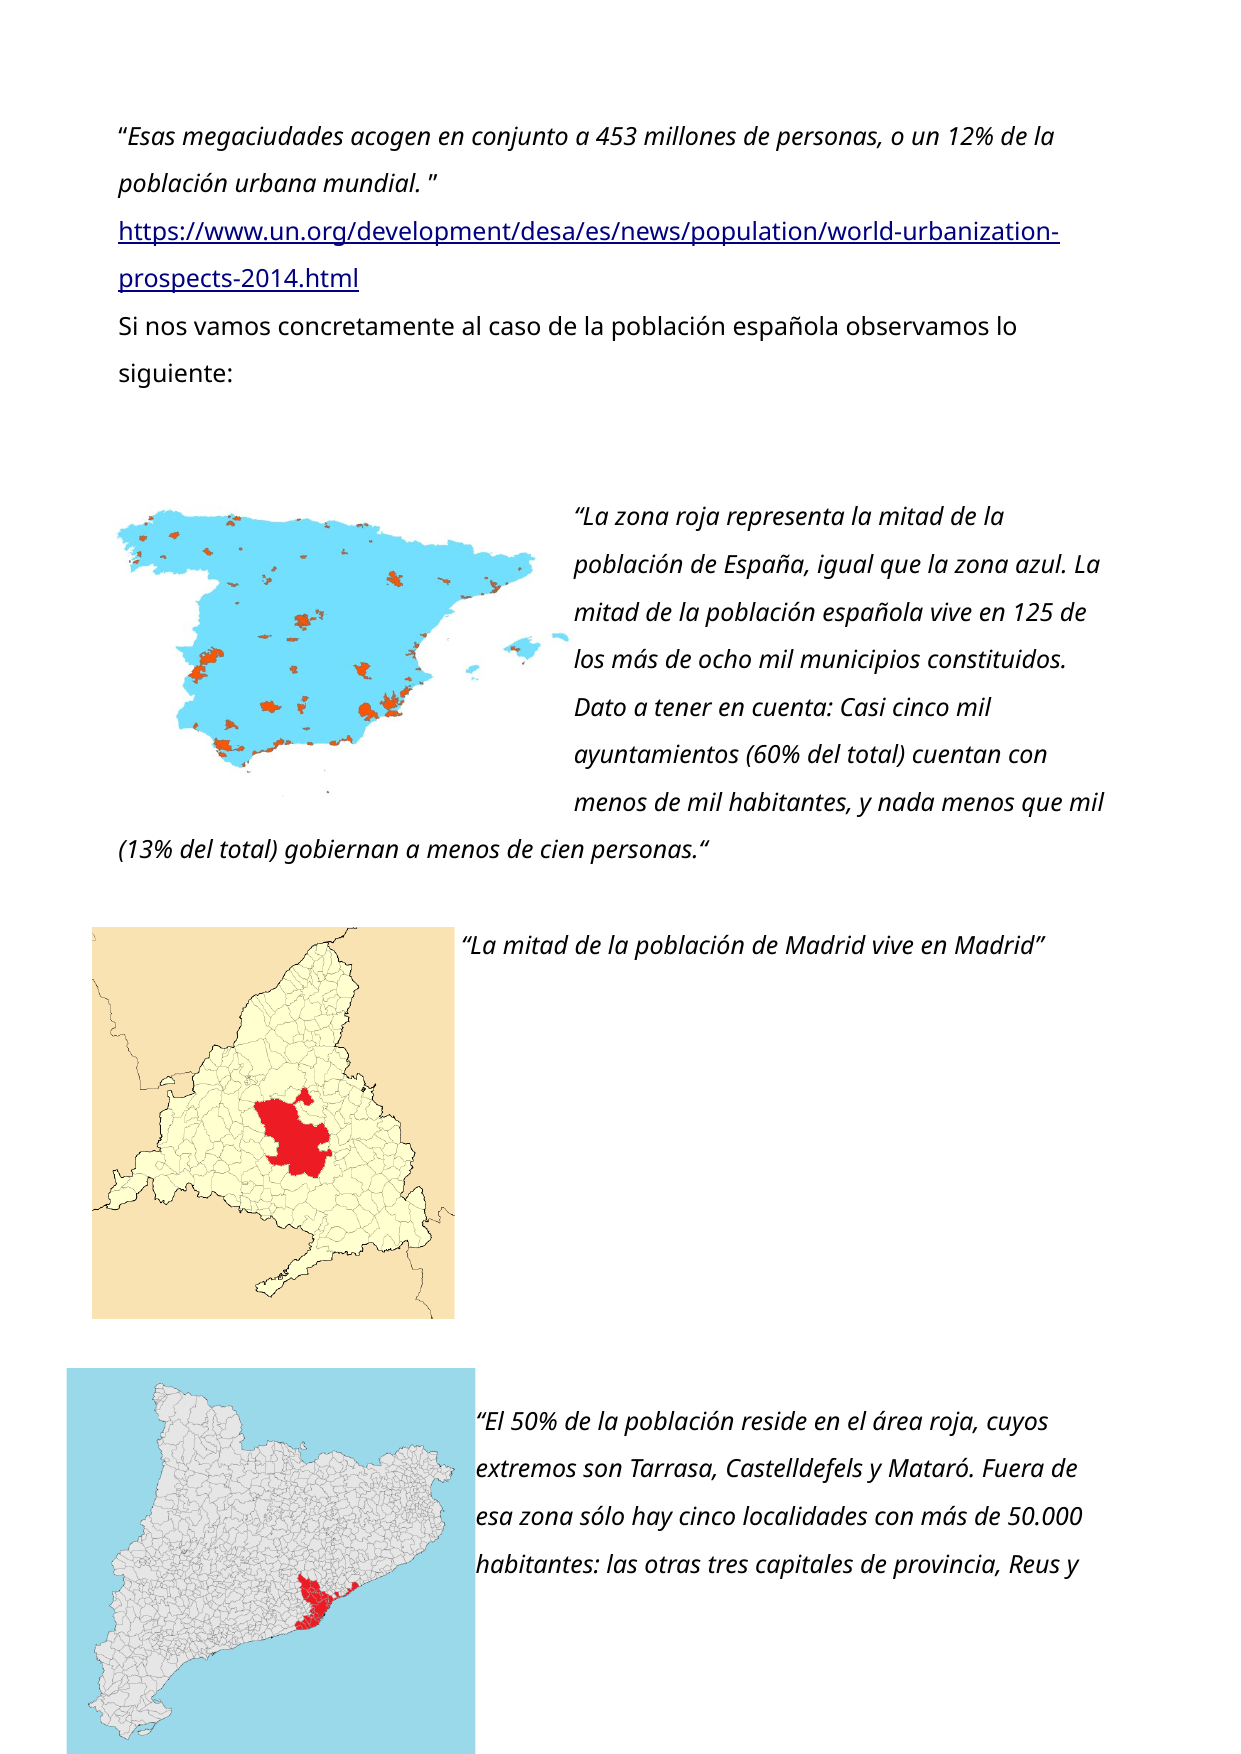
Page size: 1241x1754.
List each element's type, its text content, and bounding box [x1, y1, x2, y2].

text “La mitad de la población de Madrid vive en Madrid” [455, 927, 1122, 961]
picture [113, 495, 574, 810]
text Si nos vamos concretamente al caso de la población española observamos lo siguiente: [118, 308, 1122, 390]
text “Esas megaciudades acogen en conjunto a 453 millones de personas, o un 12% de la población urbana mundial. ” [118, 118, 1122, 200]
picture [92, 927, 455, 1319]
picture [66, 1368, 476, 1754]
text https://www.un.org/development/desa/es/news/population/world-urbanization-prospects-2014.html [118, 213, 1122, 295]
text “La zona roja representa la mitad de la población de España, igual que la zona azul. La mitad de la población española vive en 125 de los más de ocho mil municipios constituidos. Dato a tener en cuenta: Casi cinco mil ayuntamientos (60% del total) cuentan con menos de mil habitantes, y nada menos que mil (13% del total) gobiernan a menos de cien personas.“ [118, 499, 1122, 866]
text “El 50% de la población reside en el área roja, cuyos extremos son Tarrasa, Castelldefels y Mataró. Fuera de esa zona sólo hay cinco localidades con más de 50.000 habitantes: las otras tres capitales de provincia, Reus y [476, 1403, 1122, 1580]
